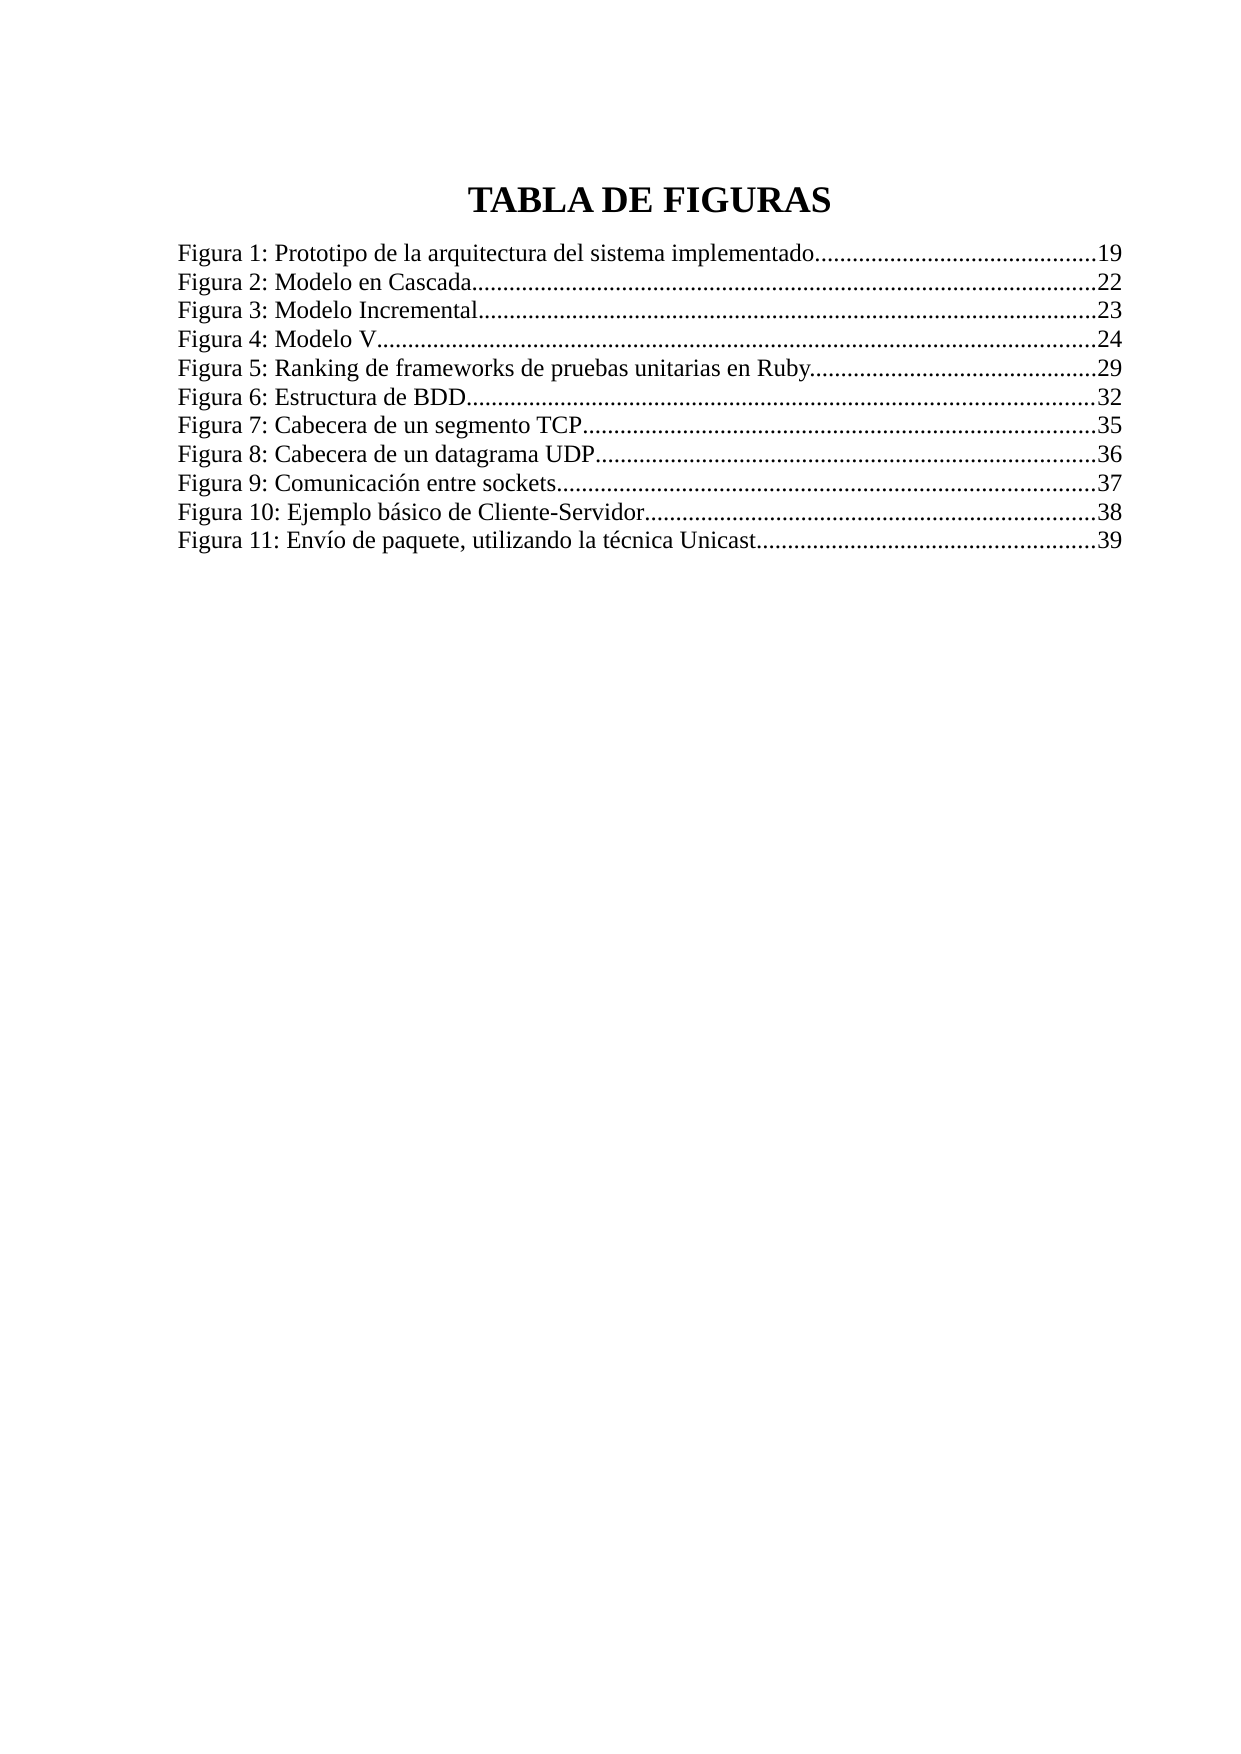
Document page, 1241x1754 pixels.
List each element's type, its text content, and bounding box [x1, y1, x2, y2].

text Tabla de Figuras [177, 177, 1122, 220]
text Figura 3: Modelo Incremental. 23 [177, 296, 1122, 324]
text Figura 6: Estructura de BDD 32 [177, 382, 1122, 411]
text Figura 1: Prototipo de la arquitectura del sistema implementado. 19 [177, 238, 1122, 267]
text Figura 5: Ranking de frameworks de pruebas unitarias en Ruby. 29 [177, 353, 1122, 382]
text Figura 10: Ejemplo básico de Cliente-Servidor 38 [177, 497, 1122, 526]
text Figura 7: Cabecera de un segmento TCP 35 [177, 411, 1122, 439]
text Figura 9: Comunicación entre sockets 37 [177, 468, 1122, 497]
text Figura 2: Modelo en Cascada. 22 [177, 267, 1122, 296]
text Figura 8: Cabecera de un datagrama UDP 36 [177, 439, 1122, 468]
text Figura 4: Modelo V. 24 [177, 324, 1122, 353]
text Figura 11: Envío de paquete, utilizando la técnica Unicast 39 [177, 526, 1122, 554]
